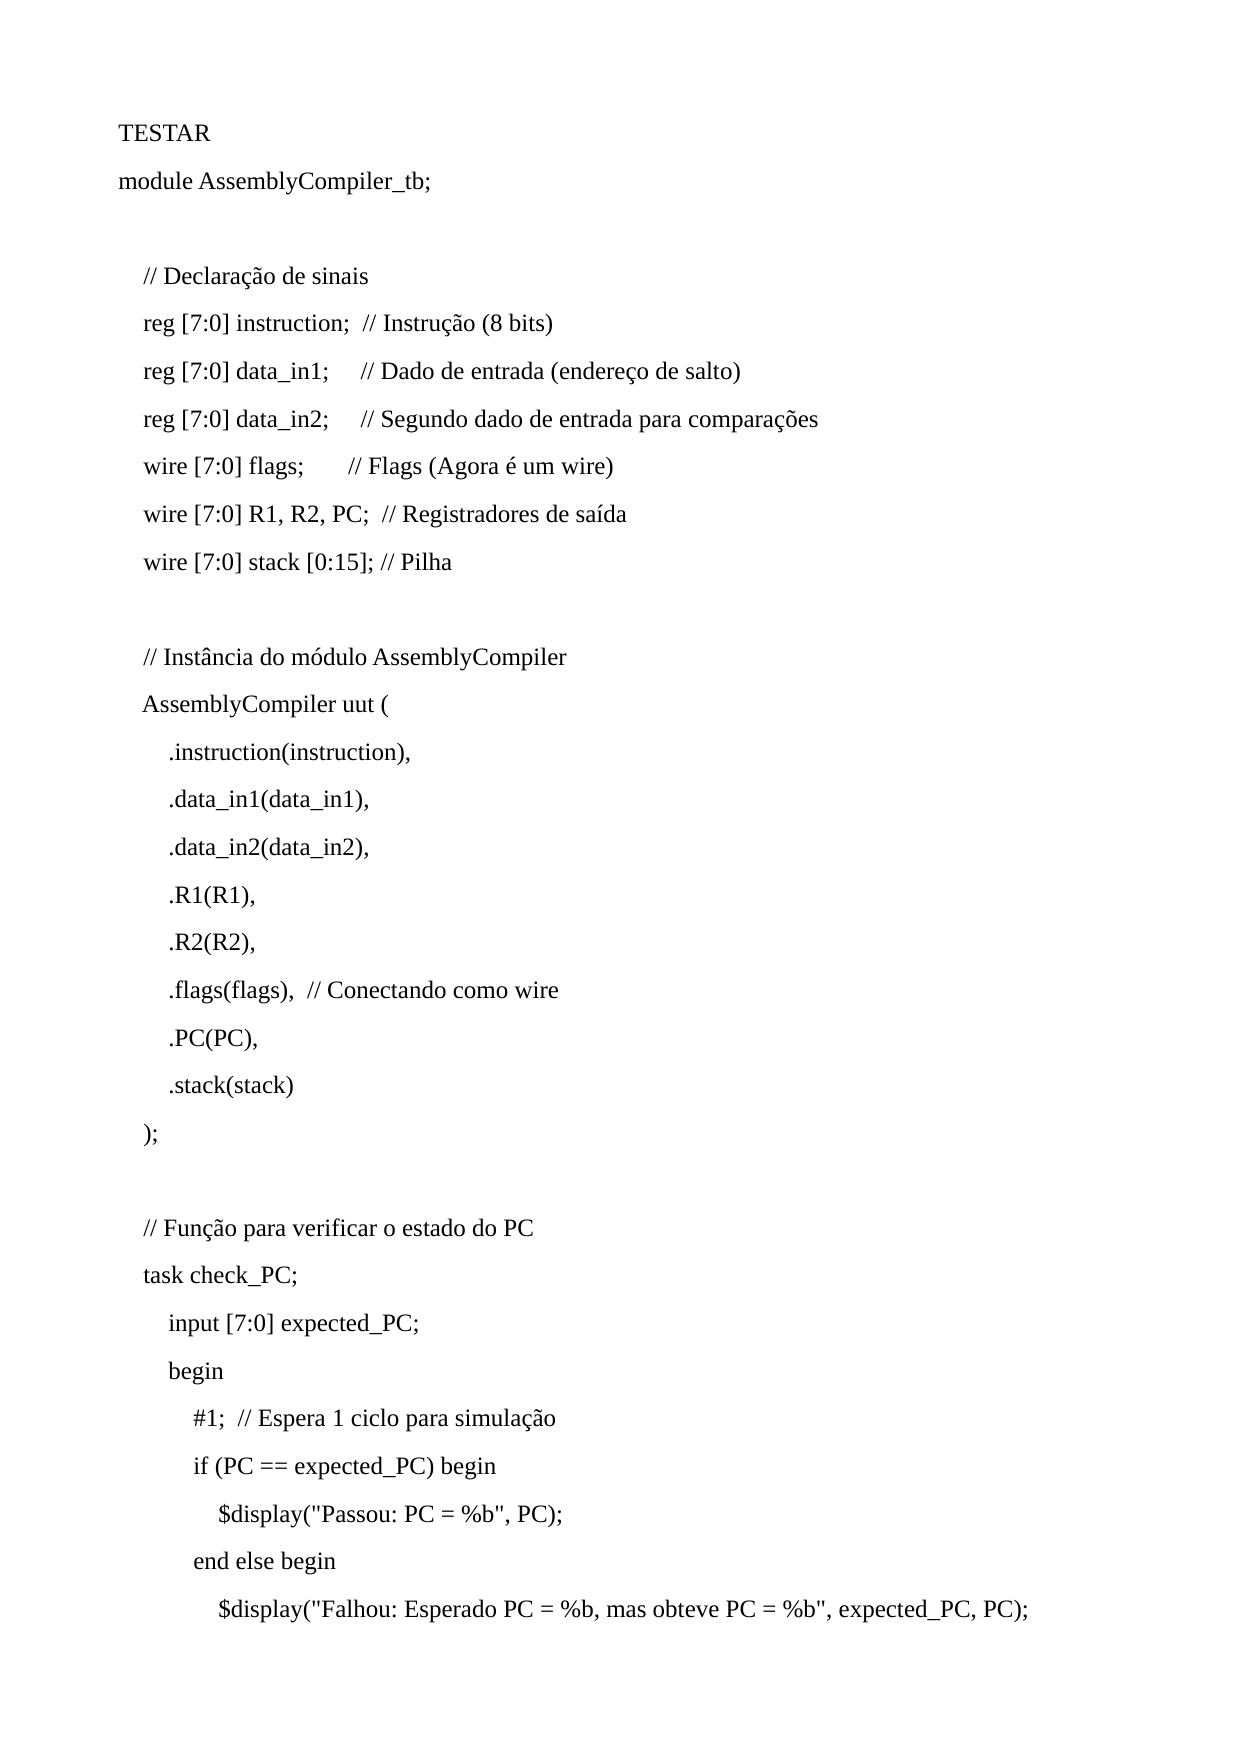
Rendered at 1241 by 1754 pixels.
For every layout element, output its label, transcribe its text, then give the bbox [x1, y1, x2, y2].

text TESTAR [118, 118, 1122, 147]
text .data_in1(data_in1), [118, 784, 1122, 813]
text $display("Falhou: Esperado PC = %b, mas obteve PC = %b", expected_PC, PC); [118, 1594, 1122, 1623]
text $display("Passou: PC = %b", PC); [118, 1499, 1122, 1527]
text .R2(R2), [118, 927, 1122, 956]
text AssemblyCompiler uut ( [118, 689, 1122, 718]
text reg [7:0] data_in2; // Segundo dado de entrada para comparações [118, 404, 1122, 432]
text .PC(PC), [118, 1023, 1122, 1051]
text .R1(R1), [118, 880, 1122, 908]
text .data_in2(data_in2), [118, 832, 1122, 861]
text input [7:0] expected_PC; [118, 1308, 1122, 1337]
text wire [7:0] R1, R2, PC; // Registradores de saída [118, 499, 1122, 528]
text wire [7:0] stack [0:15]; // Pilha [118, 547, 1122, 575]
text ); [118, 1118, 1122, 1147]
text if (PC == expected_PC) begin [118, 1451, 1122, 1480]
text reg [7:0] instruction; // Instrução (8 bits) [118, 308, 1122, 337]
text // Declaração de sinais [118, 261, 1122, 290]
text .flags(flags), // Conectando como wire [118, 975, 1122, 1004]
text task check_PC; [118, 1261, 1122, 1289]
text module AssemblyCompiler_tb; [118, 166, 1122, 194]
text // Função para verificar o estado do PC [118, 1213, 1122, 1242]
text wire [7:0] flags; // Flags (Agora é um wire) [118, 451, 1122, 480]
text reg [7:0] data_in1; // Dado de entrada (endereço de salto) [118, 356, 1122, 385]
text .stack(stack) [118, 1070, 1122, 1099]
text #1; // Espera 1 ciclo para simulação [118, 1403, 1122, 1432]
text end else begin [118, 1546, 1122, 1575]
text // Instância do módulo AssemblyCompiler [118, 642, 1122, 671]
text .instruction(instruction), [118, 737, 1122, 766]
text begin [118, 1356, 1122, 1384]
